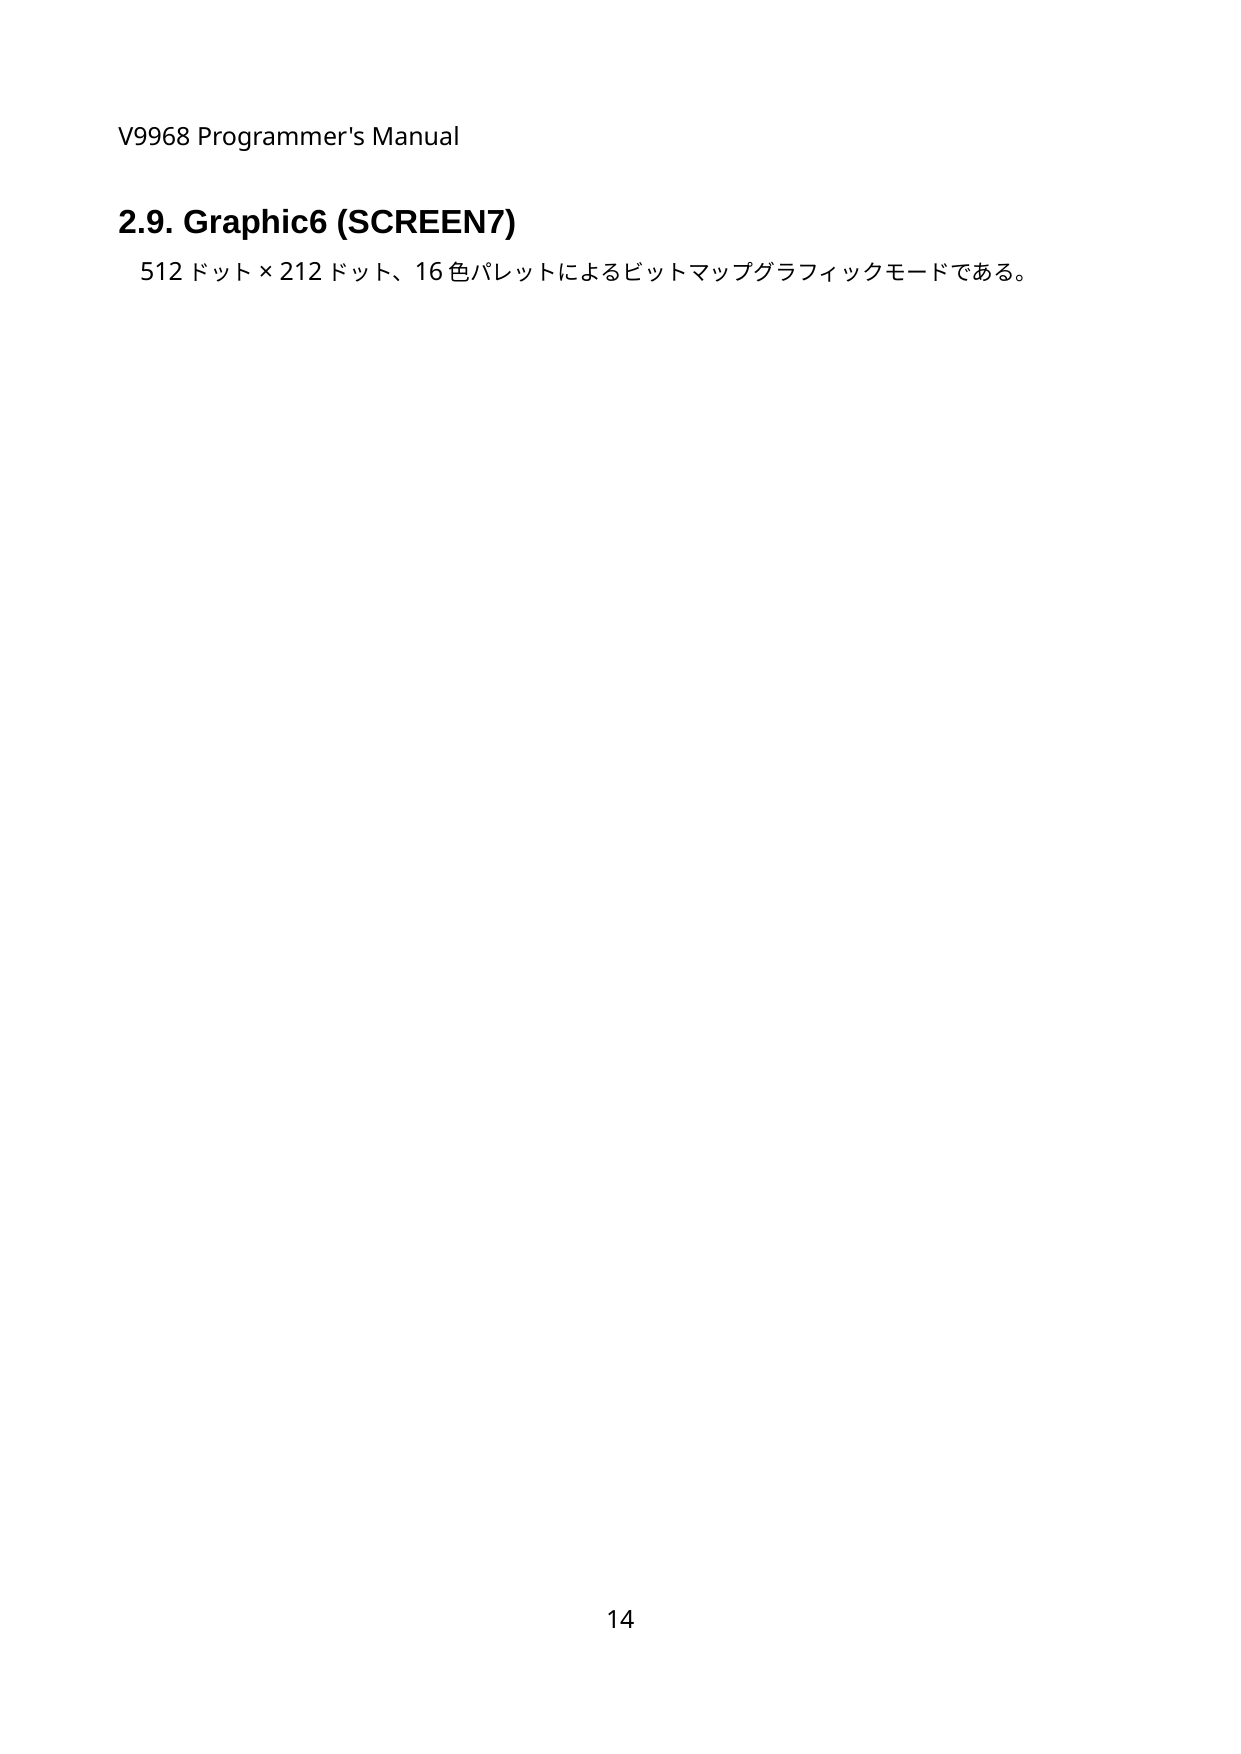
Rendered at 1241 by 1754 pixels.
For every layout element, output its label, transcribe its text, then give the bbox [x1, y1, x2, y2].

text 512ドット × 212ドット、16色パレットによるビットマップグラフィックモードである。 [118, 253, 1122, 287]
subtitle 2.9. Graphic6 (SCREEN7) [118, 202, 1122, 241]
